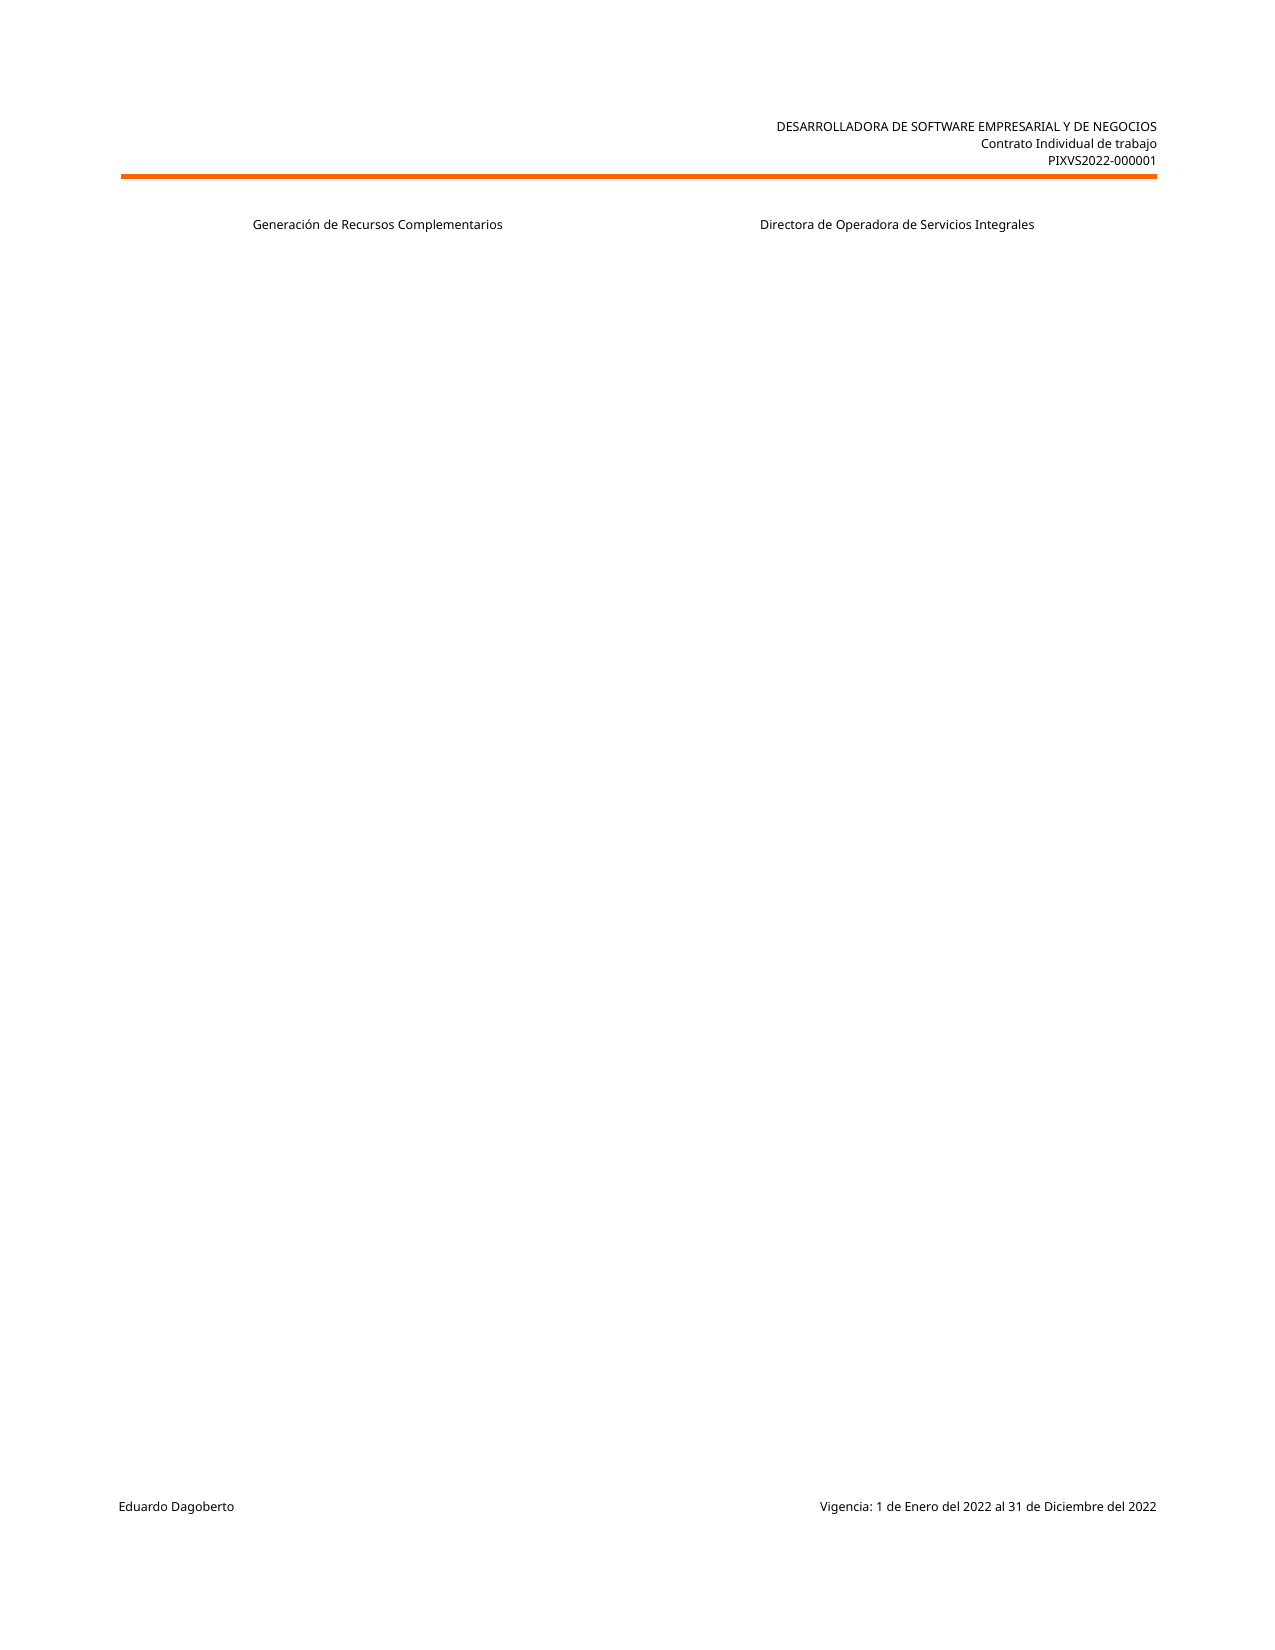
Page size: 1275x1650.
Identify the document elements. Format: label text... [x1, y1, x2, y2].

table_cell Generación de Recursos Complementarios [118, 216, 637, 280]
table_cell Directora de Operadora de Servicios Integrales [638, 216, 1157, 280]
